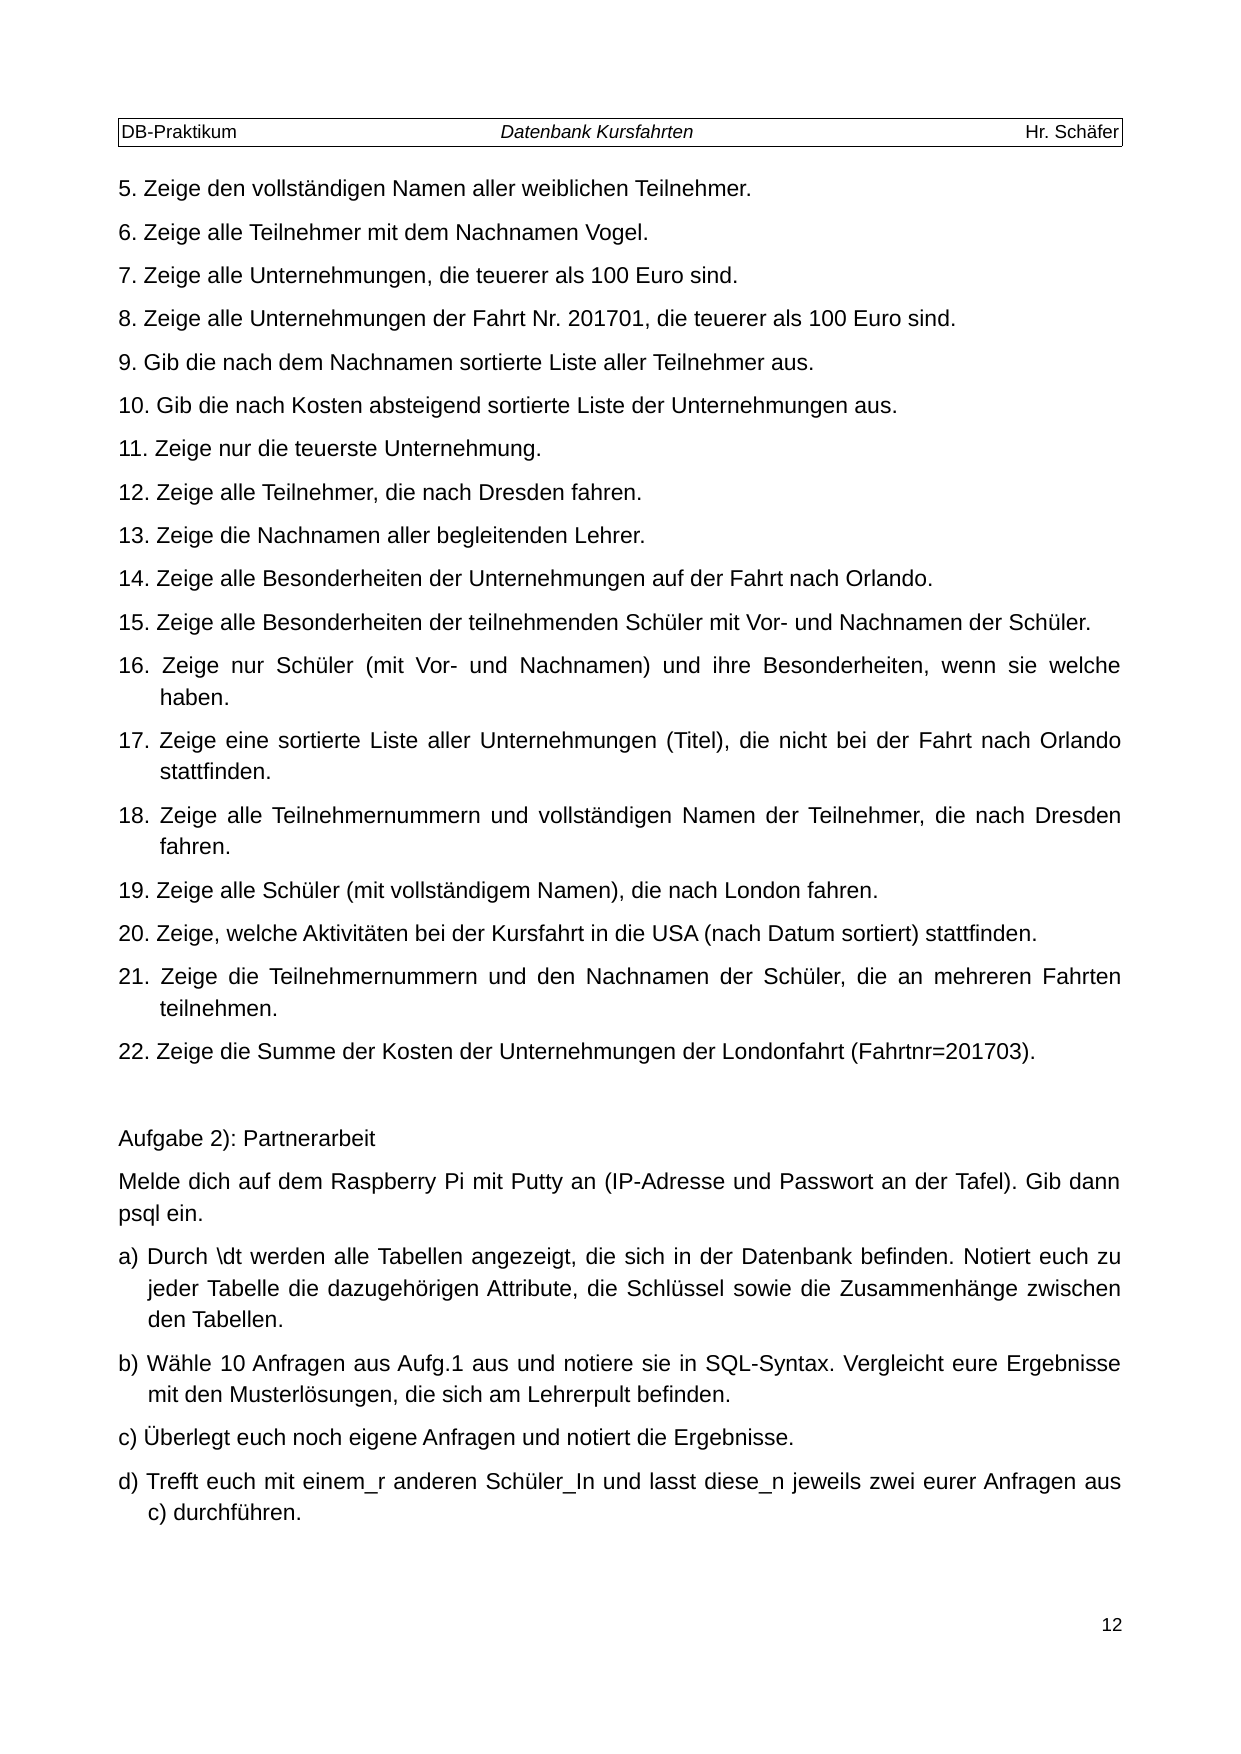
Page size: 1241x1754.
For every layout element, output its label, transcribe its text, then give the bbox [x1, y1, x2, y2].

text 18. Zeige alle Teilnehmernummern und vollständigen Namen der Teilnehmer, die nach Dresden fahren. [118, 802, 1122, 859]
text 22. Zeige die Summe der Kosten der Unternehmungen der Londonfahrt (Fahrtnr=201703). [118, 1038, 1122, 1064]
text 16. Zeige nur Schüler (mit Vor- und Nachnamen) und ihre Besonderheiten, wenn sie welche haben. [118, 652, 1122, 710]
text 20. Zeige, welche Aktivitäten bei der Kursfahrt in die USA (nach Datum sortiert) stattfinden. [118, 920, 1122, 946]
text 8. Zeige alle Unternehmungen der Fahrt Nr. 201701, die teuerer als 100 Euro sind. [118, 305, 1122, 332]
text Melde dich auf dem Raspberry Pi mit Putty an (IP-Adresse und Passwort an der Tafel). Gib dann psql ein. [118, 1168, 1122, 1226]
text 12. Zeige alle Teilnehmer, die nach Dresden fahren. [118, 478, 1122, 505]
text 7. Zeige alle Unternehmungen, die teuerer als 100 Euro sind. [118, 262, 1122, 288]
text b) Wähle 10 Anfragen aus Aufg.1 aus und notiere sie in SQL-Syntax. Vergleicht eure Ergebnisse mit den Musterlösungen, die sich am Lehrerpult befinden. [118, 1349, 1122, 1407]
text Aufgabe 2): Partnerarbeit [118, 1125, 1122, 1151]
text 6. Zeige alle Teilnehmer mit dem Nachnamen Vogel. [118, 218, 1122, 245]
text 13. Zeige die Nachnamen aller begleitenden Lehrer. [118, 522, 1122, 548]
text 19. Zeige alle Schüler (mit vollständigem Namen), die nach London fahren. [118, 877, 1122, 903]
text c) Überlegt euch noch eigene Anfragen und notiert die Ergebnisse. [118, 1424, 1122, 1451]
text 14. Zeige alle Besonderheiten der Unternehmungen auf der Fahrt nach Orlando. [118, 565, 1122, 592]
text 9. Gib die nach dem Nachnamen sortierte Liste aller Teilnehmer aus. [118, 348, 1122, 375]
text 21. Zeige die Teilnehmernummern und den Nachnamen der Schüler, die an mehreren Fahrten teilnehmen. [118, 963, 1122, 1021]
text 15. Zeige alle Besonderheiten der teilnehmenden Schüler mit Vor- und Nachnamen der Schüler. [118, 608, 1122, 635]
text a) Durch \dt werden alle Tabellen angezeigt, die sich in der Datenbank befinden. Notiert euch zu jeder Tabelle die dazugehörigen Attribute, die Schlüssel sowie die Zusammenhänge zwischen den Tabellen. [118, 1243, 1122, 1332]
text 17. Zeige eine sortierte Liste aller Unternehmungen (Titel), die nicht bei der Fahrt nach Orlando stattfinden. [118, 727, 1122, 785]
text d) Trefft euch mit einem_r anderen Schüler_In und lasst diese_n jeweils zwei eurer Anfragen aus c) durchführen. [118, 1468, 1122, 1526]
text 11. Zeige nur die teuerste Unternehmung. [118, 435, 1122, 462]
text 10. Gib die nach Kosten absteigend sortierte Liste der Unternehmungen aus. [118, 392, 1122, 418]
text 5. Zeige den vollständigen Namen aller weiblichen Teilnehmer. [118, 175, 1122, 202]
